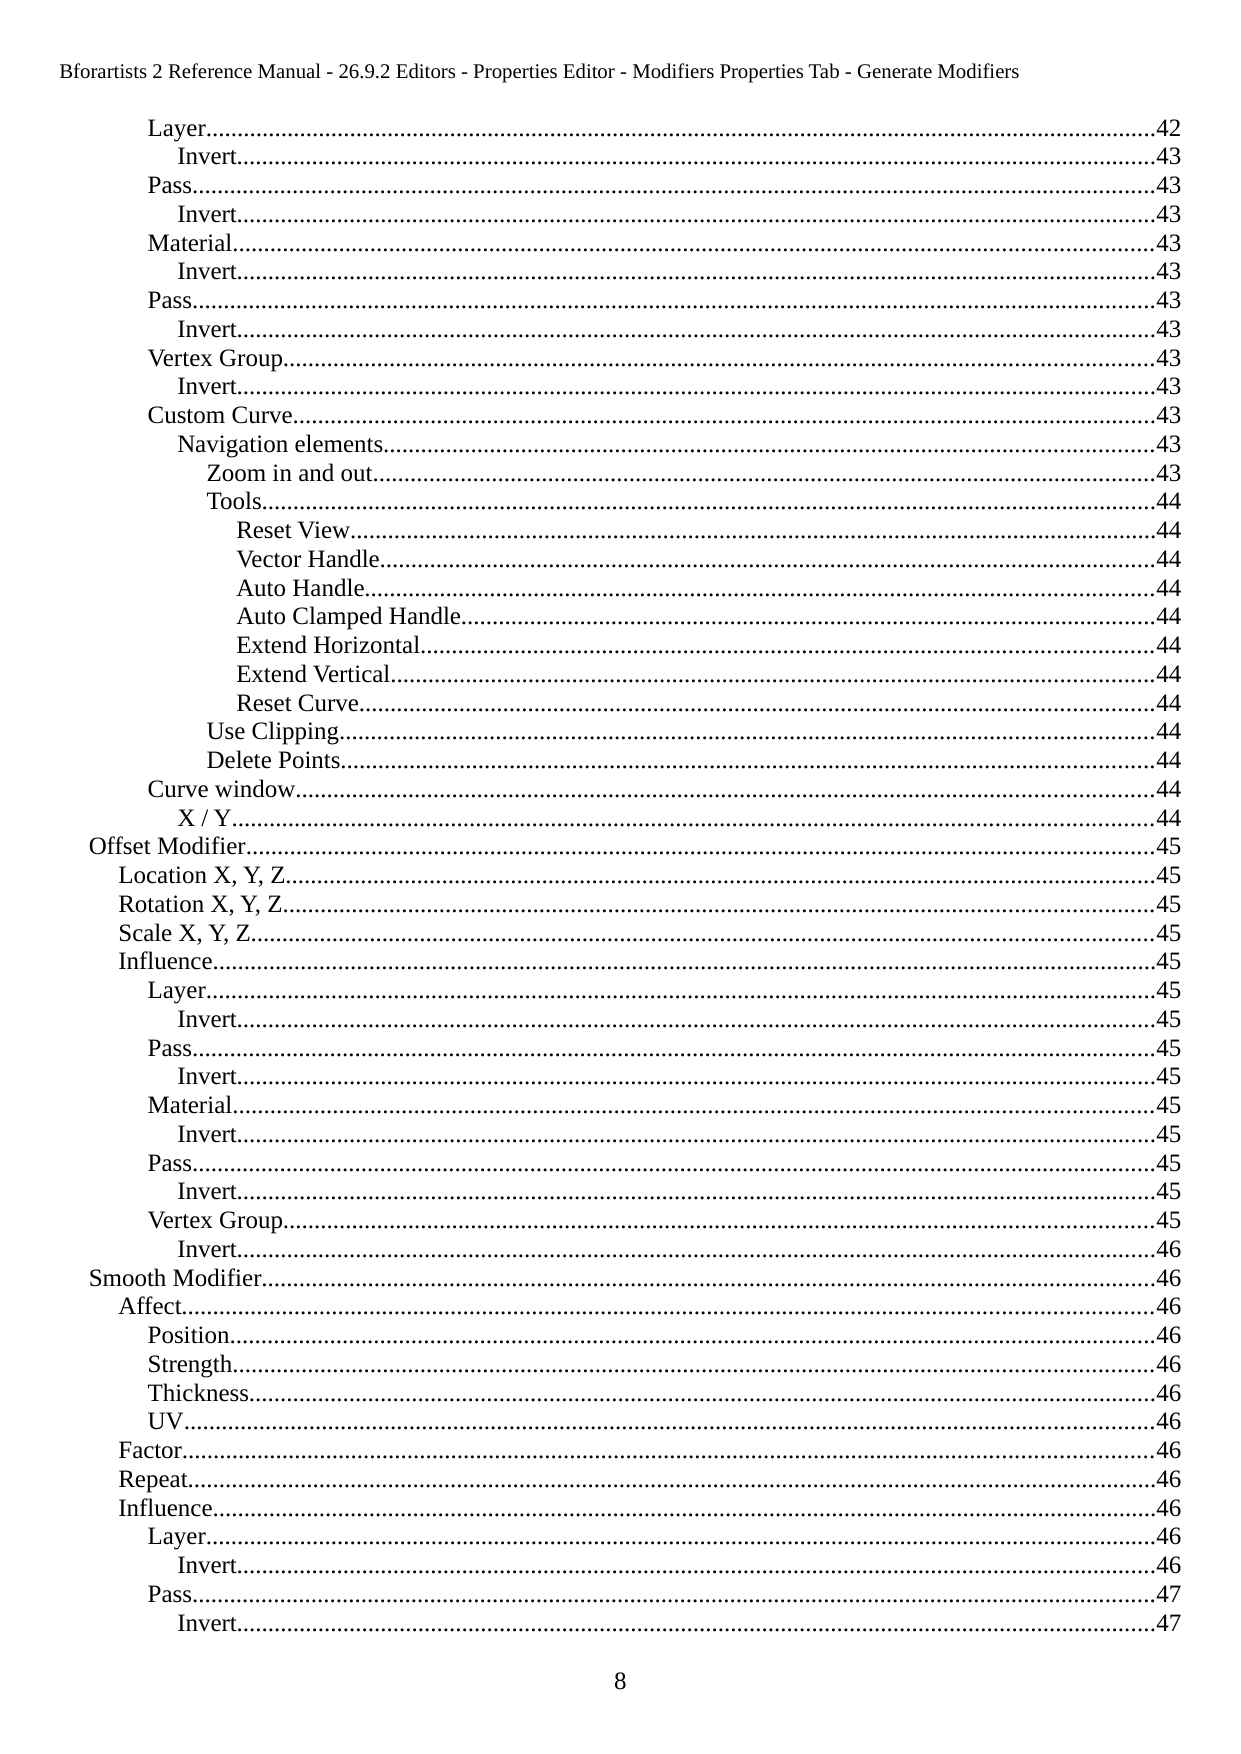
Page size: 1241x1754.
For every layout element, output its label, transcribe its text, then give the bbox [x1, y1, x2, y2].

text Zoom in and out 43 [206, 458, 1181, 486]
text Invert 47 [177, 1608, 1181, 1636]
text Vector Handle 44 [236, 544, 1181, 573]
text Smooth Modifier 46 [88, 1263, 1181, 1291]
text Invert 43 [177, 314, 1181, 343]
text Pass 47 [147, 1579, 1181, 1608]
text Influence 45 [118, 946, 1181, 975]
text Invert 43 [177, 256, 1181, 285]
text Extend Vertical 44 [236, 659, 1181, 688]
text Extend Horizontal 44 [236, 630, 1181, 659]
text Invert 43 [177, 141, 1181, 170]
text Invert 43 [177, 199, 1181, 228]
text Delete Points 44 [206, 745, 1181, 774]
text Scale X, Y, Z 45 [118, 918, 1181, 946]
text Tools 44 [206, 486, 1181, 515]
text Vertex Group 43 [147, 343, 1181, 371]
text Pass 45 [147, 1148, 1181, 1176]
text Influence 46 [118, 1493, 1181, 1521]
text Pass 45 [147, 1033, 1181, 1061]
text Affect 46 [118, 1291, 1181, 1320]
text Invert 45 [177, 1119, 1181, 1148]
text Curve window 44 [147, 774, 1181, 803]
text Auto Clamped Handle 44 [236, 601, 1181, 630]
text Invert 46 [177, 1550, 1181, 1579]
text Repeat 46 [118, 1464, 1181, 1493]
text Thickness 46 [147, 1378, 1181, 1406]
text Auto Handle 44 [236, 573, 1181, 601]
text Invert 43 [177, 371, 1181, 400]
text Strength 46 [147, 1349, 1181, 1378]
text Layer 42 [147, 113, 1181, 141]
text Invert 45 [177, 1004, 1181, 1033]
text Custom Curve 43 [147, 400, 1181, 429]
text Invert 45 [177, 1176, 1181, 1205]
text Reset View 44 [236, 515, 1181, 544]
text Location X, Y, Z 45 [118, 860, 1181, 889]
text Pass 43 [147, 285, 1181, 314]
text Layer 45 [147, 975, 1181, 1004]
text Navigation elements 43 [177, 429, 1181, 458]
text Pass 43 [147, 170, 1181, 199]
text X / Y 44 [177, 803, 1181, 831]
text Offset Modifier 45 [88, 831, 1181, 860]
text Position 46 [147, 1320, 1181, 1349]
text Invert 45 [177, 1061, 1181, 1090]
text Reset Curve 44 [236, 688, 1181, 716]
text Material 43 [147, 228, 1181, 256]
text Invert 46 [177, 1234, 1181, 1263]
text Layer 46 [147, 1521, 1181, 1550]
text Use Clipping 44 [206, 716, 1181, 745]
text Material 45 [147, 1090, 1181, 1119]
text UV 46 [147, 1406, 1181, 1435]
text Rotation X, Y, Z 45 [118, 889, 1181, 918]
text Vertex Group 45 [147, 1205, 1181, 1234]
text Factor 46 [118, 1435, 1181, 1464]
